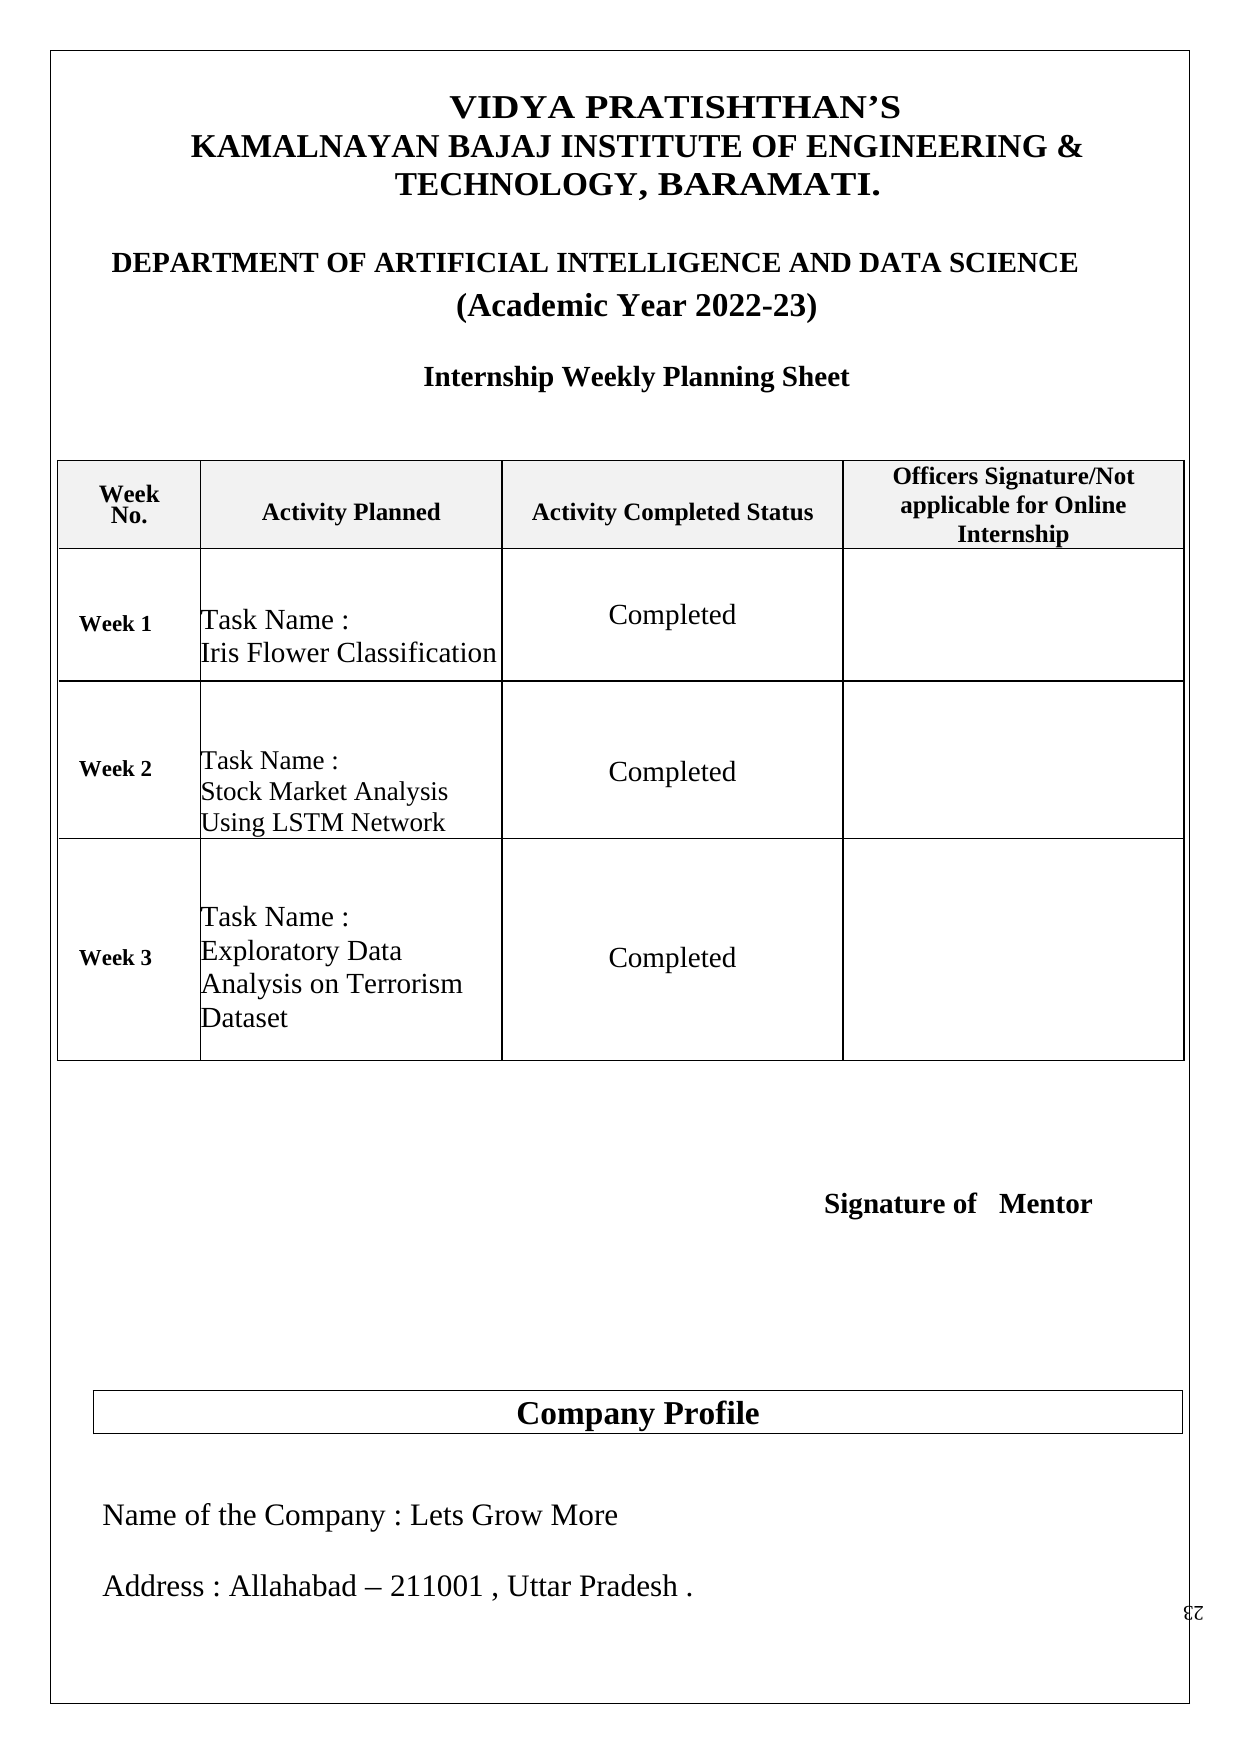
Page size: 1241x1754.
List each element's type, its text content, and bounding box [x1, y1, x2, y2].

table_cell Completed [503, 549, 842, 680]
table_header Officers Signature/Not applicable for Online Internship [844, 461, 1183, 548]
text KAMALNAYAN BAJAJ INSTITUTE OF ENGINEERING & [102, 126, 1173, 164]
text VIDYA PRATISHTHAN’S [102, 87, 1173, 126]
table_cell Completed [503, 682, 842, 838]
text TECHNOLOGY, BARAMATI. [102, 164, 1173, 202]
table_cell [844, 682, 1183, 838]
table_cell [844, 839, 1183, 1060]
table_header Activity Completed Status [503, 461, 842, 548]
table_cell Week 1 [58, 549, 200, 680]
table_header Week No. [58, 461, 200, 548]
text Company Profile [94, 1391, 1182, 1433]
table_cell Task Name : Stock Market Analysis Using LSTM Network [201, 682, 501, 838]
text Name of the Company : Lets Grow More [102, 1496, 1173, 1532]
table_header Activity Planned [201, 461, 501, 548]
text Signature of Mentor [102, 1186, 1173, 1219]
table_cell [844, 549, 1183, 680]
text (Academic Year 2022-23) [324, 285, 948, 323]
table_cell Task Name : Exploratory Data Analysis on Terrorism Dataset [201, 839, 501, 1060]
text Internship Weekly Planning Sheet [324, 359, 948, 393]
subtitle DEPARTMENT OF ARTIFICIAL INTELLIGENCE AND DATA SCIENCE [51, 245, 1142, 279]
table_cell Week 3 [58, 839, 200, 1060]
table_cell Week 2 [58, 681, 200, 838]
text Address : Allahabad – 211001 , Uttar Pradesh . [102, 1568, 1173, 1603]
table_cell Completed [503, 839, 842, 1060]
table_cell Task Name : Iris Flower Classification [201, 549, 501, 680]
